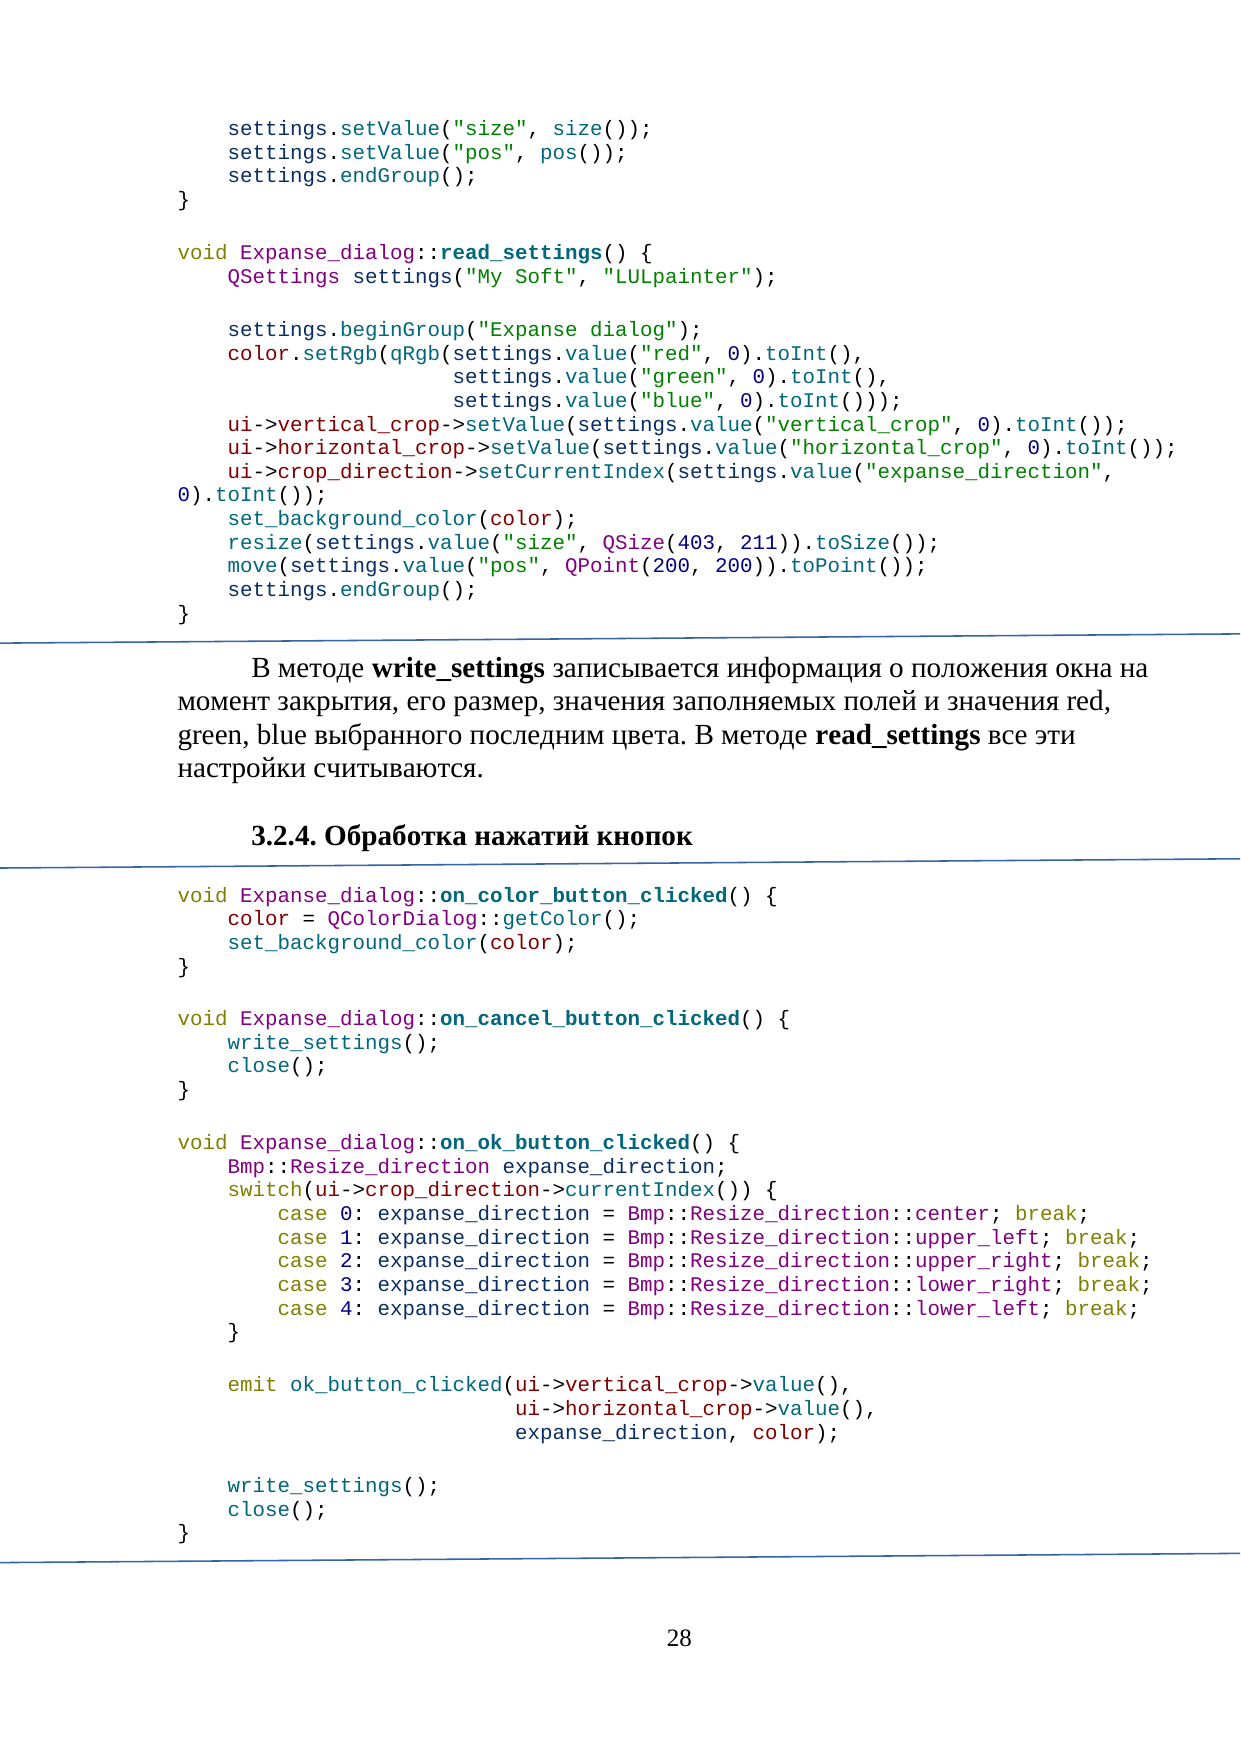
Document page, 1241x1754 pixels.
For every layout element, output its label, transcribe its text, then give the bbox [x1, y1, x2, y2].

text color.setRgb(qRgb(settings.value("red", 0).toInt(), [177, 343, 1181, 366]
text void Expanse_dialog::on_color_button_clicked() { [177, 885, 1181, 908]
text case 4: expanse_direction = Bmp::Resize_direction::lower_left; break; [177, 1298, 1181, 1321]
text QSettings settings("My Soft", "LULpainter"); [177, 266, 1181, 289]
text settings.setValue("pos", pos()); [177, 142, 1181, 165]
text set_background_color(color); [177, 508, 1181, 532]
text resize(settings.value("size", QSize(403, 211)).toSize()); [177, 532, 1181, 555]
text 3.2.4. Обработка нажатий кнопок [177, 818, 1181, 851]
text move(settings.value("pos", QPoint(200, 200)).toPoint()); [177, 555, 1181, 579]
text settings.endGroup(); [177, 579, 1181, 603]
text Bmp::Resize_direction expanse_direction; [177, 1156, 1181, 1179]
text } [177, 1522, 1181, 1546]
text case 2: expanse_direction = Bmp::Resize_direction::upper_right; break; [177, 1250, 1181, 1274]
text expanse_direction, color); [177, 1422, 1181, 1445]
text ui->horizontal_crop->setValue(settings.value("horizontal_crop", 0).toInt()); [177, 437, 1181, 461]
text case 1: expanse_direction = Bmp::Resize_direction::upper_left; break; [177, 1227, 1181, 1250]
text } [177, 603, 1181, 626]
text } [177, 189, 1181, 213]
text ui->crop_direction->setCurrentIndex(settings.value("expanse_direction", 0).toInt()); [177, 461, 1181, 508]
text В методе write_settings записывается информация о положения окна на момент закрытия, его размер, значения заполняемых полей и значения red, green, blue выбранного последним цвета. В методе read_settings все эти настройки считываются. [177, 650, 1181, 784]
text void Expanse_dialog::read_settings() { [177, 242, 1181, 266]
text settings.value("blue", 0).toInt())); [177, 390, 1181, 413]
text void Expanse_dialog::on_ok_button_clicked() { [177, 1132, 1181, 1156]
text settings.value("green", 0).toInt(), [177, 366, 1181, 390]
text case 3: expanse_direction = Bmp::Resize_direction::lower_right; break; [177, 1274, 1181, 1298]
text ui->vertical_crop->setValue(settings.value("vertical_crop", 0).toInt()); [177, 413, 1181, 437]
text emit ok_button_clicked(ui->vertical_crop->value(), [177, 1374, 1181, 1398]
text set_background_color(color); [177, 932, 1181, 956]
text settings.setValue("size", size()); [177, 118, 1181, 142]
text settings.beginGroup("Expanse dialog"); [177, 319, 1181, 343]
text } [177, 956, 1181, 979]
text } [177, 1321, 1181, 1345]
text ui->horizontal_crop->value(), [177, 1398, 1181, 1422]
text } [177, 1079, 1181, 1103]
text close(); [177, 1055, 1181, 1079]
text settings.endGroup(); [177, 165, 1181, 189]
text write_settings(); [177, 1475, 1181, 1498]
text color = QColorDialog::getColor(); [177, 908, 1181, 932]
text case 0: expanse_direction = Bmp::Resize_direction::center; break; [177, 1203, 1181, 1227]
text switch(ui->crop_direction->currentIndex()) { [177, 1179, 1181, 1203]
text close(); [177, 1498, 1181, 1522]
text write_settings(); [177, 1032, 1181, 1055]
text void Expanse_dialog::on_cancel_button_clicked() { [177, 1008, 1181, 1032]
